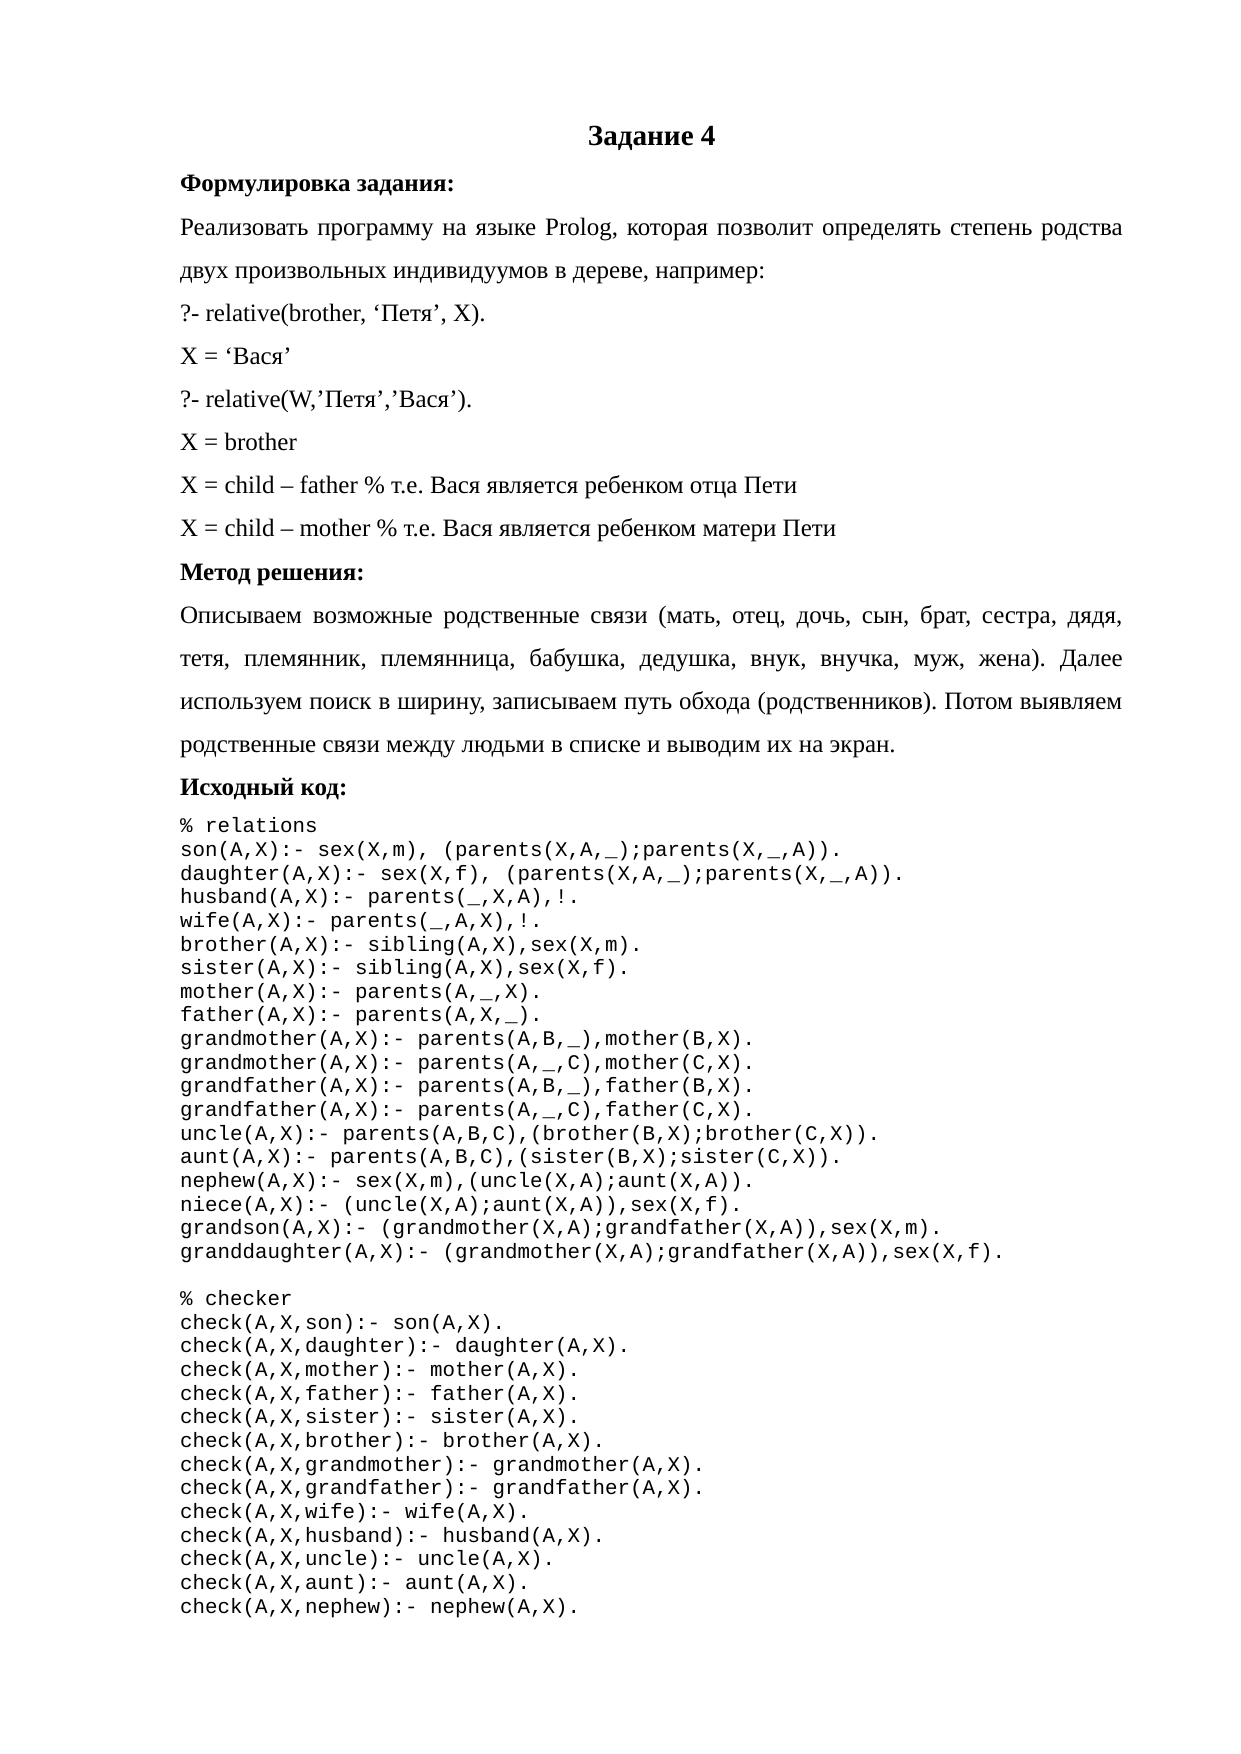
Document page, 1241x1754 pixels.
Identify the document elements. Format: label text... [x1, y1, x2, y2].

text % checker [180, 1288, 1123, 1312]
text granddaughter(A,X):- (grandmother(X,A);grandfather(X,A)),sex(X,f). [180, 1241, 1123, 1264]
text check(A,X,son):- son(A,X). [180, 1312, 1123, 1336]
text ?- relative(W,’Петя’,’Вася’). [180, 384, 1123, 413]
text Реализовать программу на языке Prolog, которая позволит определять степень родства двух произвольных индивидуумов в дереве, например: [180, 212, 1123, 283]
text nephew(A,X):- sex(X,m),(uncle(X,A);aunt(X,A)). [180, 1170, 1123, 1194]
text ?- relative(brother, ‘Петя’, X). [180, 298, 1123, 327]
text X = child – mother % т.е. Вася является ребенком матери Пети [180, 513, 1123, 542]
text % relations [180, 815, 1123, 839]
text grandson(A,X):- (grandmother(X,A);grandfather(X,A)),sex(X,m). [180, 1217, 1123, 1241]
text uncle(A,X):- parents(A,B,C),(brother(B,X);brother(C,X)). [180, 1123, 1123, 1146]
text grandmother(A,X):- parents(A,B,_),mother(B,X). [180, 1028, 1123, 1052]
text grandfather(A,X):- parents(A,B,_),father(B,X). [180, 1075, 1123, 1099]
text brother(A,X):- sibling(A,X),sex(X,m). [180, 933, 1123, 957]
text check(A,X,daughter):- daughter(A,X). [180, 1336, 1123, 1359]
text Исходный код: [180, 772, 1123, 801]
text check(A,X,brother):- brother(A,X). [180, 1430, 1123, 1454]
text grandfather(A,X):- parents(A,_,C),father(C,X). [180, 1099, 1123, 1123]
text husband(A,X):- parents(_,X,A),!. [180, 886, 1123, 910]
text mother(A,X):- parents(A,_,X). [180, 981, 1123, 1004]
text Формулировка задания: [180, 168, 1123, 197]
text son(A,X):- sex(X,m), (parents(X,A,_);parents(X,_,A)). [180, 839, 1123, 863]
text Метод решения: [180, 557, 1123, 585]
text Описываем возможные родственные связи (мать, отец, дочь, сын, брат, сестра, дядя, тетя, племянник, племянница, бабушка, дедушка, внук, внучка, муж, жена). Далее используем поиск в ширину, записываем путь обхода (родственников). Потом выявляем родственные связи между людьми в списке и выводим их на экран. [180, 600, 1123, 758]
text check(A,X,husband):- husband(A,X). [180, 1525, 1123, 1548]
text father(A,X):- parents(A,X,_). [180, 1004, 1123, 1028]
text X = child – father % т.е. Вася является ребенком отца Пети [180, 470, 1123, 499]
text sister(A,X):- sibling(A,X),sex(X,f). [180, 957, 1123, 981]
text wife(A,X):- parents(_,A,X),!. [180, 910, 1123, 933]
text X = ‘Вася’ [180, 341, 1123, 370]
text check(A,X,uncle):- uncle(A,X). [180, 1548, 1123, 1572]
text aunt(A,X):- parents(A,B,C),(sister(B,X);sister(C,X)). [180, 1146, 1123, 1170]
text check(A,X,sister):- sister(A,X). [180, 1406, 1123, 1430]
text check(A,X,grandfather):- grandfather(A,X). [180, 1477, 1123, 1501]
text niece(A,X):- (uncle(X,A);aunt(X,A)),sex(X,f). [180, 1194, 1123, 1217]
text check(A,X,wife):- wife(A,X). [180, 1501, 1123, 1525]
text X = brother [180, 427, 1123, 456]
text Задание 4 [180, 118, 1123, 152]
text grandmother(A,X):- parents(A,_,C),mother(C,X). [180, 1052, 1123, 1075]
text check(A,X,nephew):- nephew(A,X). [180, 1596, 1123, 1619]
text check(A,X,father):- father(A,X). [180, 1383, 1123, 1406]
text check(A,X,mother):- mother(A,X). [180, 1359, 1123, 1383]
text check(A,X,grandmother):- grandmother(A,X). [180, 1454, 1123, 1477]
text check(A,X,aunt):- aunt(A,X). [180, 1572, 1123, 1596]
text daughter(A,X):- sex(X,f), (parents(X,A,_);parents(X,_,A)). [180, 863, 1123, 886]
